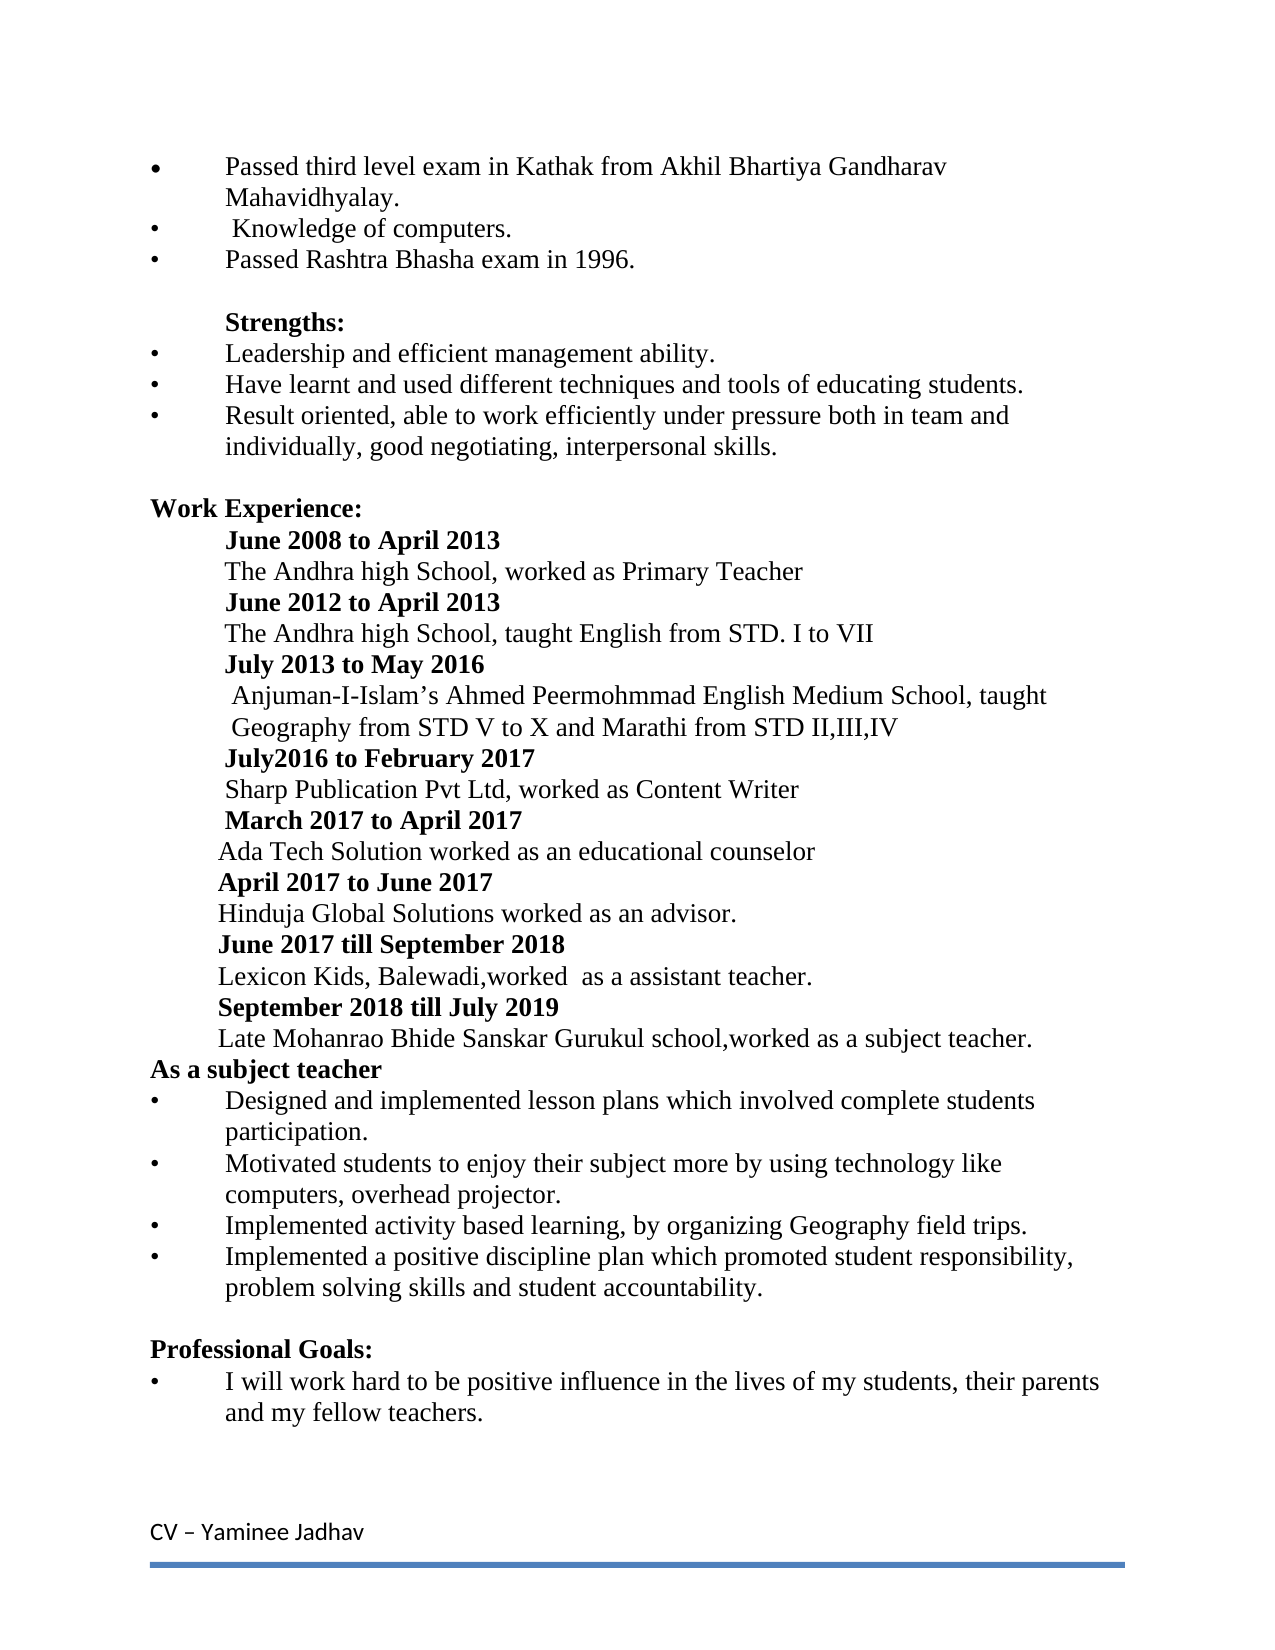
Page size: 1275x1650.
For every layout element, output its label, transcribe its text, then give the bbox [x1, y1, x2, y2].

list Leadership and efficient management ability. [150, 337, 1125, 368]
text The Andhra high School, worked as Primary Teacher [150, 555, 1125, 586]
text June 2012 to April 2013 [225, 586, 1125, 617]
text Ada Tech Solution worked as an educational counselor [150, 835, 1125, 866]
list Result oriented, able to work efficiently under pressure both in team and individually, good negotiating, interpersonal skills. [150, 399, 1125, 461]
list Implemented a positive discipline plan which promoted student responsibility, problem solving skills and student accountability. [150, 1240, 1125, 1302]
text July 2013 to May 2016 [150, 648, 1125, 679]
text Lexicon Kids, Balewadi,worked as a assistant teacher. [150, 960, 1125, 991]
list Knowledge of computers. [150, 212, 1125, 243]
text Strengths: [225, 306, 1125, 337]
list Motivated students to enjoy their subject more by using technology like computers, overhead projector. [150, 1147, 1125, 1209]
list Designed and implemented lesson plans which involved complete students participation. [150, 1084, 1125, 1147]
text Hinduja Global Solutions worked as an advisor. [150, 897, 1125, 929]
text April 2017 to June 2017 [150, 866, 1125, 897]
text Work Experience: [150, 493, 1125, 524]
text June 2017 till September 2018 [150, 929, 1125, 960]
text Anjuman-I-Islam’s Ahmed Peermohmmad English Medium School, taught [150, 679, 1125, 711]
text Sharp Publication Pvt Ltd, worked as Content Writer [150, 773, 1125, 804]
list Have learnt and used different techniques and tools of educating students. [150, 368, 1125, 399]
list Implemented activity based learning, by organizing Geography field trips. [150, 1209, 1125, 1240]
text The Andhra high School, taught English from STD. I to VII [150, 617, 1125, 648]
text July2016 to February 2017 [150, 742, 1125, 773]
text Professional Goals: [150, 1333, 1125, 1365]
text Geography from STD V to X and Marathi from STD II,III,IV [150, 711, 1125, 742]
text June 2008 to April 2013 [225, 524, 1125, 555]
text Late Mohanrao Bhide Sanskar Gurukul school,worked as a subject teacher. As a subject teacher [150, 1022, 1125, 1084]
text September 2018 till July 2019 [150, 991, 1125, 1022]
list Passed third level exam in Kathak from Akhil Bhartiya Gandharav Mahavidhyalay. [150, 150, 1125, 212]
text March 2017 to April 2017 [150, 804, 1125, 835]
list I will work hard to be positive influence in the lives of my students, their parents and my fellow teachers. [150, 1365, 1125, 1427]
list Passed Rashtra Bhasha exam in 1996. [150, 243, 1125, 274]
